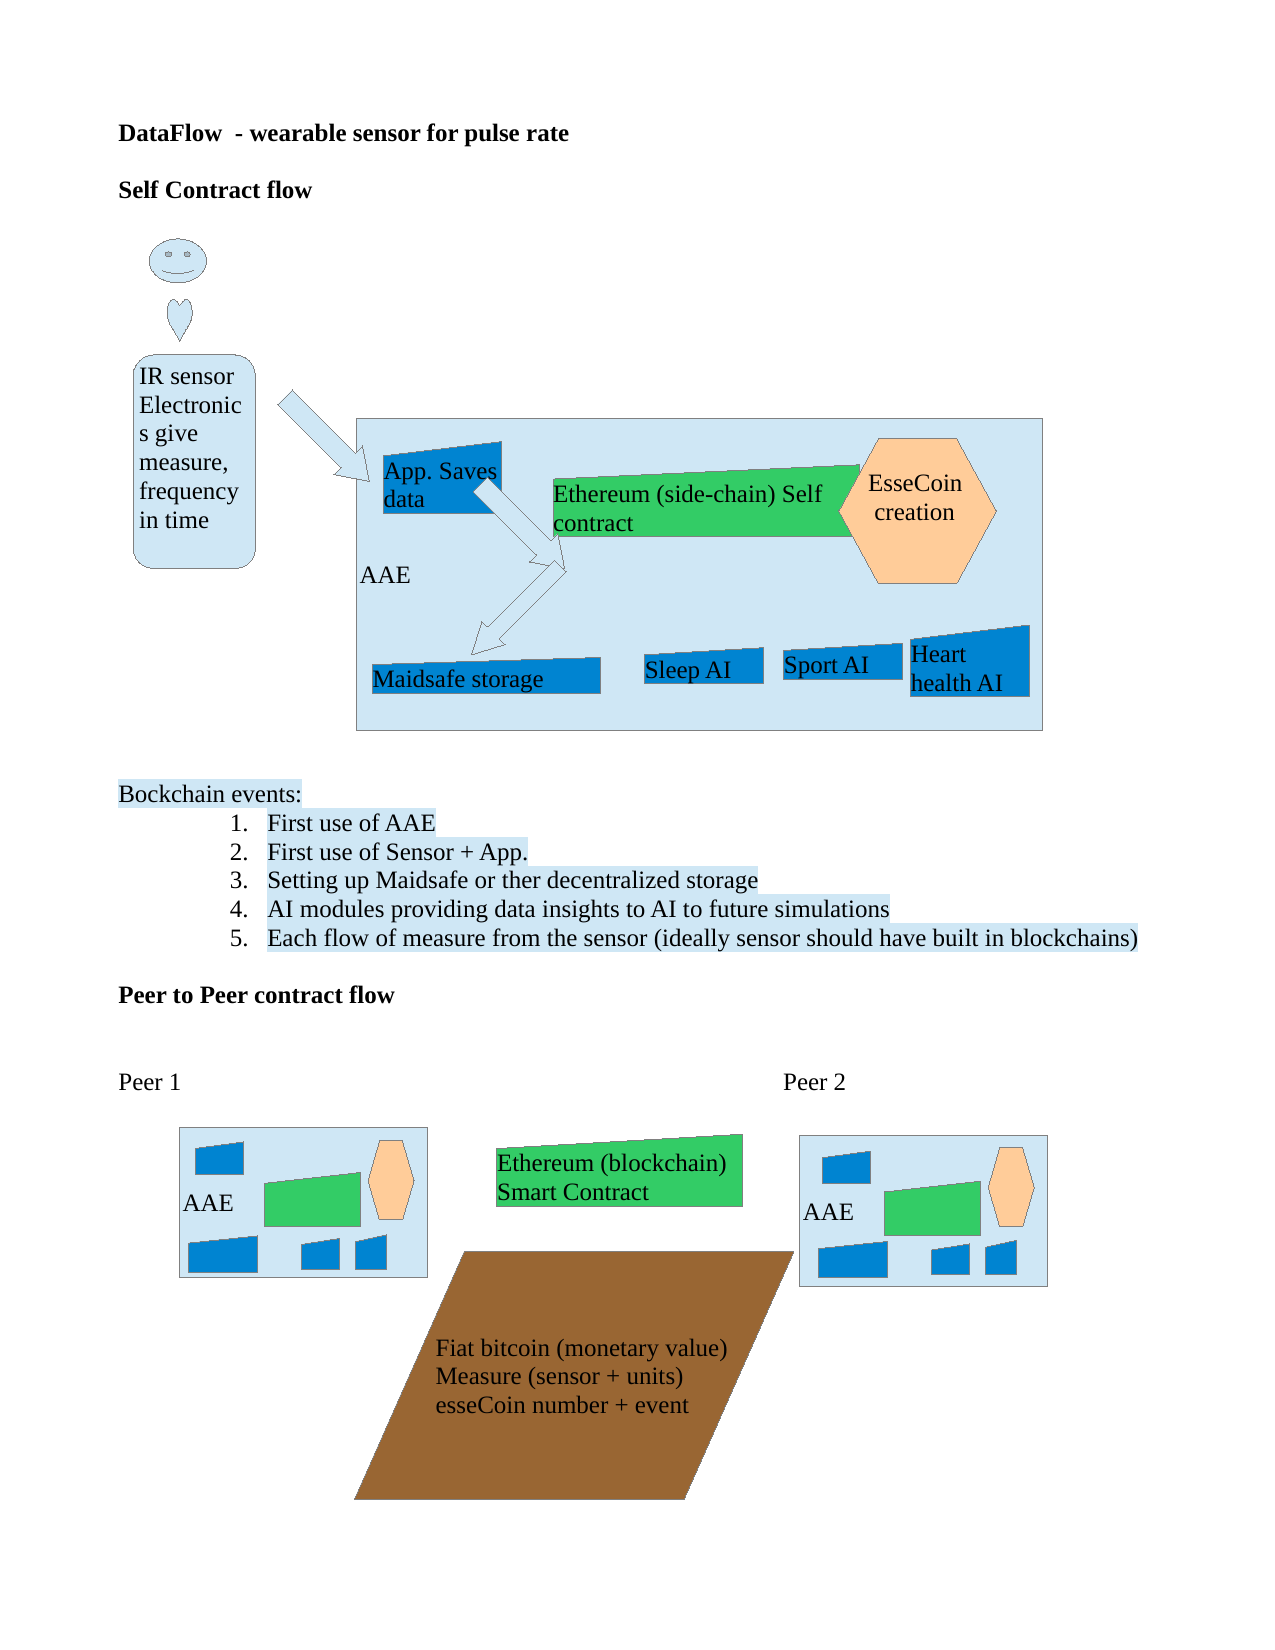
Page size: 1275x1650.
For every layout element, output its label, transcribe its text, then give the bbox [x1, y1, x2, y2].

list Setting up Maidsafe or ther decentralized storage [229, 866, 1157, 894]
list First use of Sensor + App. [229, 837, 1157, 866]
text Bockchain events: [118, 779, 1157, 808]
list Each flow of measure from the sensor (ideally sensor should have built in blockchains) [229, 923, 1157, 952]
text Self Contract flow [118, 176, 1157, 204]
list First use of AAE [229, 808, 1157, 837]
text Peer 1 Peer 2 [118, 1067, 1157, 1096]
text Peer to Peer contract flow [118, 981, 1157, 1009]
text DataFlow - wearable sensor for pulse rate [118, 118, 1157, 147]
list AI modules providing data insights to AI to future simulations [229, 894, 1157, 923]
